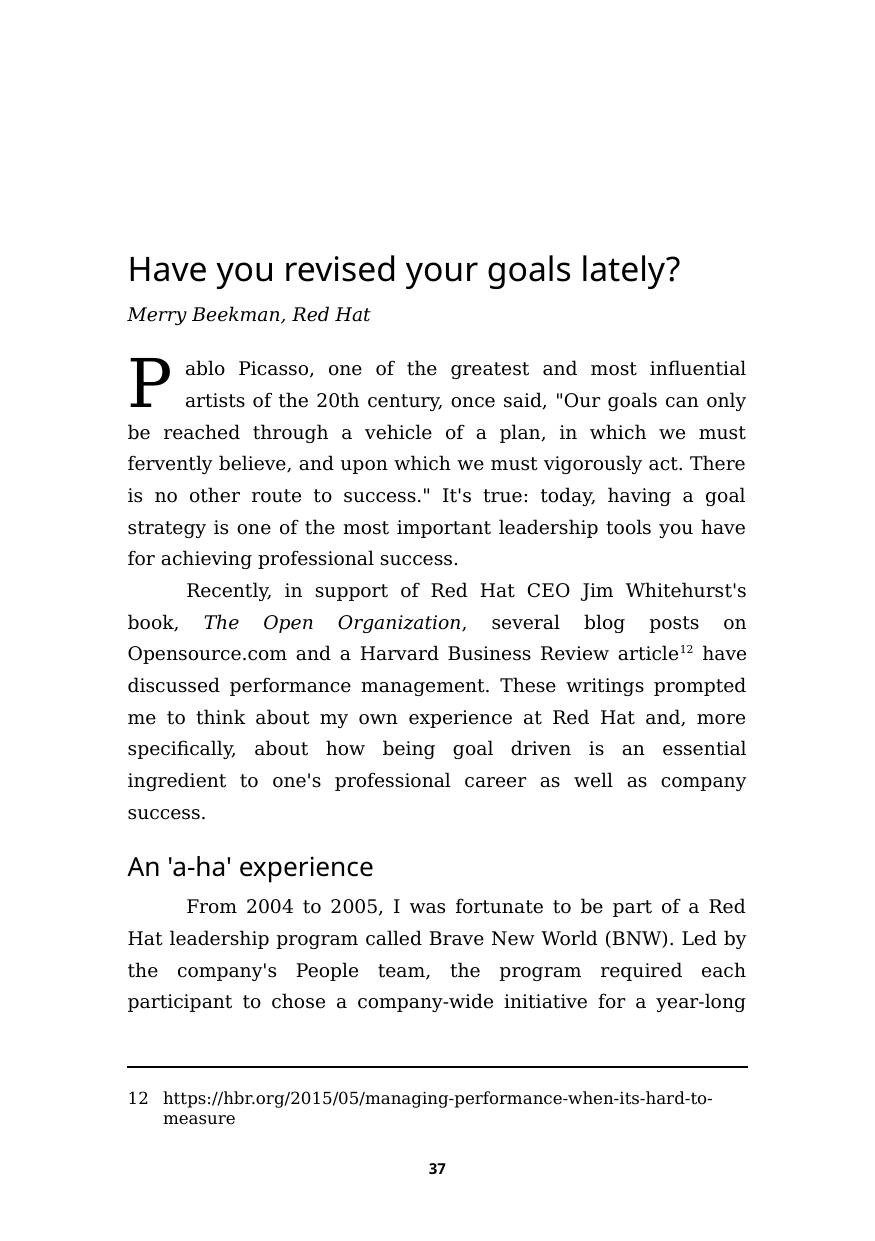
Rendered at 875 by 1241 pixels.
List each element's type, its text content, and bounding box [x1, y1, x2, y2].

text Pablo Picasso, one of the greatest and most influential artists of the 20th century, once said, "Our goals can only be reached through a vehicle of a plan, in which we must fervently believe, and upon which we must vigorously act. There is no other route to success." It's true: today, having a goal strategy is one of the most important leadership tools you have for achieving professional success. [127, 358, 747, 570]
text Recently, in support of Red Hat CEO Jim Whitehurst's book, The Open Organization, several blog posts on Opensource.com and a Harvard Business Review article have discussed performance management. These writings prompted me to think about my own experience at Red Hat and, more specifically, about how being goal driven is an essential ingredient to one's professional career as well as company success. [127, 580, 747, 824]
subtitle Have you revised your goals lately? [127, 246, 747, 292]
text Merry Beekman, Red Hat [127, 304, 747, 326]
subtitle An 'a-ha' experience [127, 848, 747, 884]
text https://hbr.org/2015/05/managing-performance-when-its-hard-to-measure [127, 1089, 747, 1128]
text From 2004 to 2005, I was fortunate to be part of a Red Hat leadership program called Brave New World (BNW). Led by the company's People team, the program required each participant to chose a company-wide initiative for a year-long [127, 896, 747, 1013]
